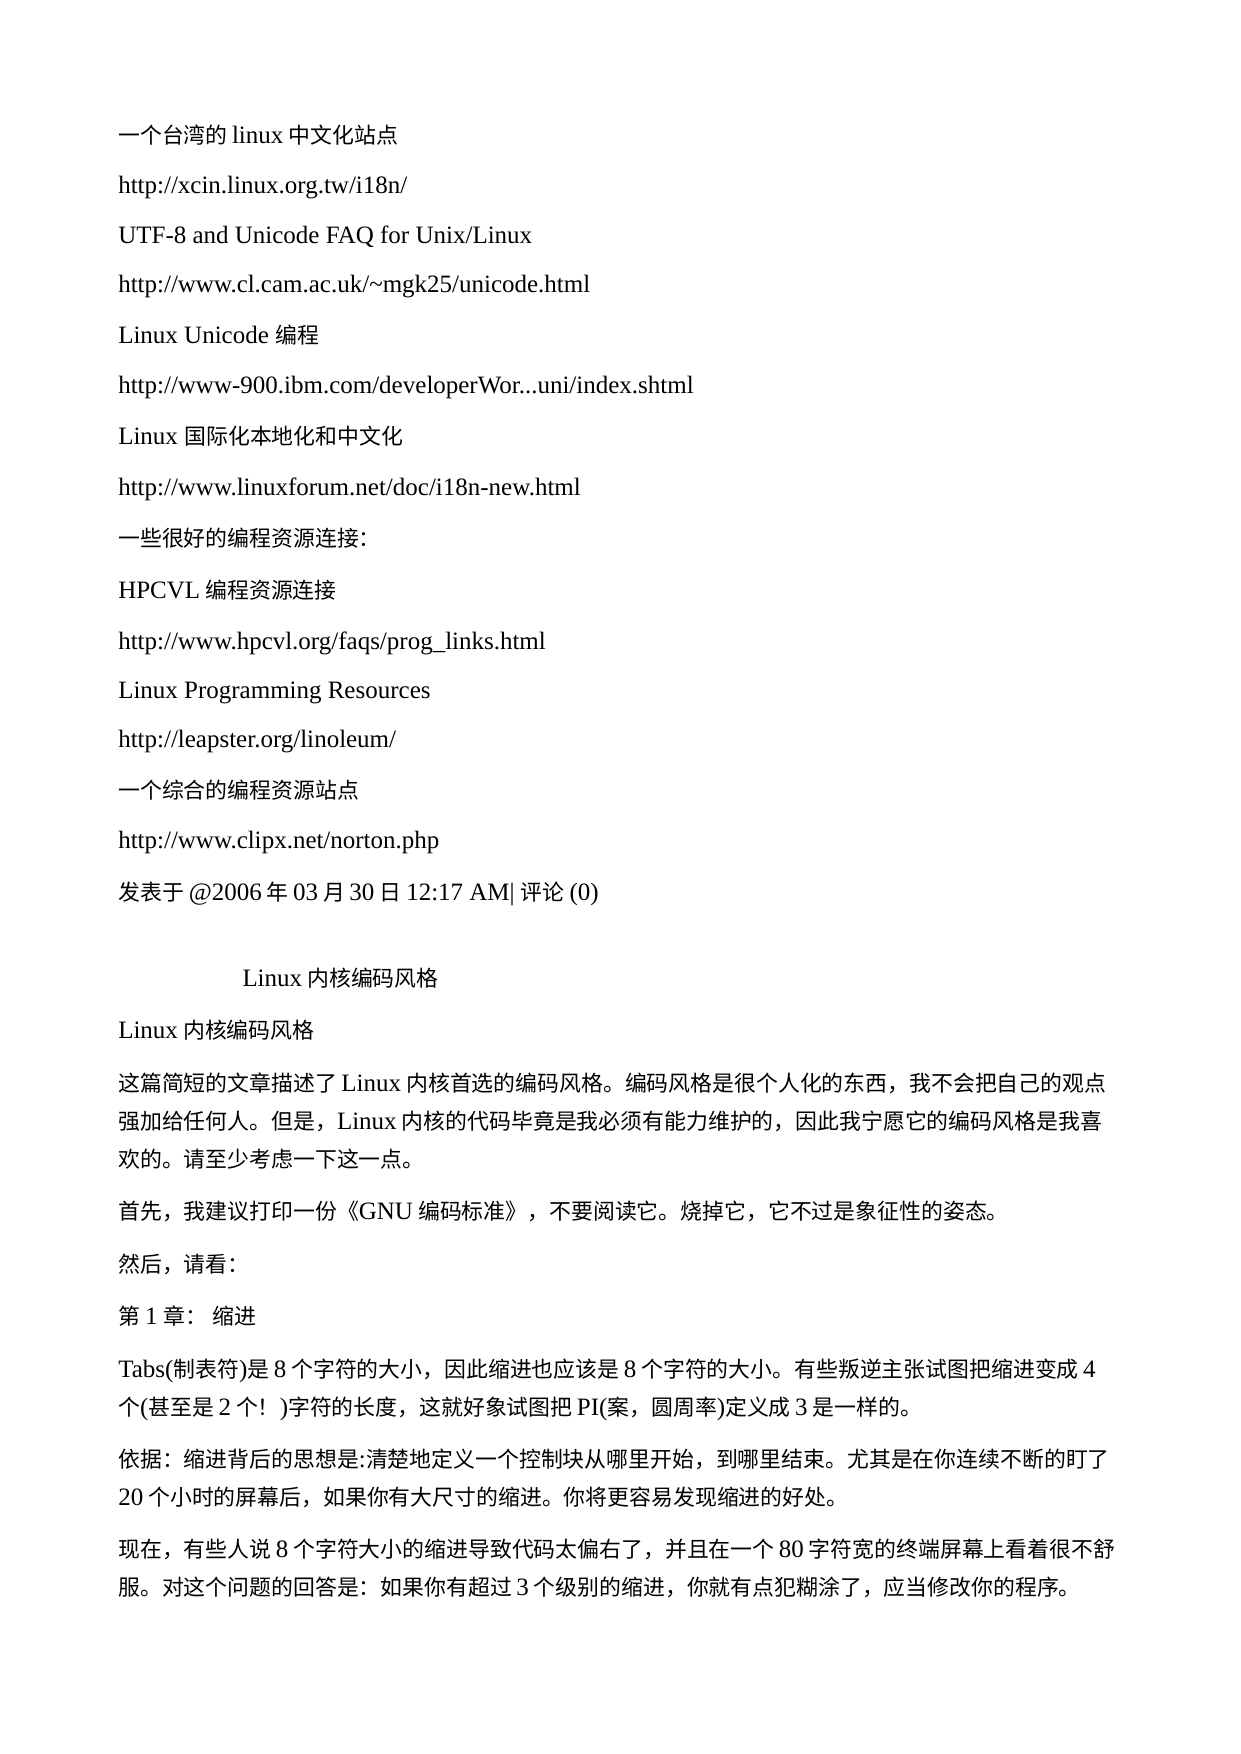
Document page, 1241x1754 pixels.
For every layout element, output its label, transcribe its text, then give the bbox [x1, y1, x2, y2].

text 现在，有些人说8个字符大小的缩进导致代码太偏右了，并且在一个80字符宽的终端屏幕上看着很不舒服。对这个问题的回答是：如果你有超过3个级别的缩进，你就有点犯糊涂了，应当修改你的程序。 [118, 1532, 1122, 1602]
text http://www.hpcvl.org/faqs/prog_links.html [118, 626, 1122, 655]
text http://www-900.ibm.com/developerWor...uni/index.shtml [118, 370, 1122, 399]
text HPCVL编程资源连接 [118, 573, 1122, 605]
text http://www.linuxforum.net/doc/i18n-new.html [118, 472, 1122, 501]
text 第 1 章： 缩进 [118, 1299, 1122, 1331]
text Linux 国际化本地化和中文化 [118, 419, 1122, 451]
text Linux Programming Resources [118, 675, 1122, 704]
text 然后，请看： [118, 1247, 1122, 1278]
text 首先，我建议打印一份《GNU编码标准》，不要阅读它。烧掉它，它不过是象征性的姿态。 [118, 1194, 1122, 1226]
text Linux内核编码风格 [118, 1013, 1122, 1045]
text 一些很好的编程资源连接： [118, 521, 1122, 553]
text http://xcin.linux.org.tw/i18n/ [118, 171, 1122, 199]
text 这篇简短的文章描述了Linux内核首选的编码风格。编码风格是很个人化的东西，我不会把自己的观点强加给任何人。但是，Linux内核的代码毕竟是我必须有能力维护的，因此我宁愿它的编码风格是我喜欢的。请至少考虑一下这一点。 [118, 1066, 1122, 1173]
text UTF-8 and Unicode FAQ for Unix/Linux [118, 220, 1122, 248]
text http://www.cl.cam.ac.uk/~mgk25/unicode.html [118, 269, 1122, 297]
text 一个台湾的linux中文化站点 [118, 118, 1122, 150]
text http://www.clipx.net/norton.php [118, 826, 1122, 854]
text http://leapster.org/linoleum/ [118, 724, 1122, 753]
text 发表于 @2006年03月30日 12:17 AM| 评论 (0) [118, 875, 1122, 906]
text 依据：缩进背后的思想是:清楚地定义一个控制块从哪里开始，到哪里结束。尤其是在你连续不断的盯了20个小时的屏幕后，如果你有大尺寸的缩进。你将更容易发现缩进的好处。 [118, 1442, 1122, 1512]
text Tabs(制表符)是8个字符的大小，因此缩进也应该是8个字符的大小。有些叛逆主张试图把缩进变成4个(甚至是2个！)字符的长度，这就好象试图把PI(案，圆周率)定义成3是一样的。 [118, 1352, 1122, 1421]
text Linux Unicode 编程 [118, 318, 1122, 349]
text Linux内核编码风格 [118, 927, 1122, 992]
text 一个综合的编程资源站点 [118, 773, 1122, 805]
